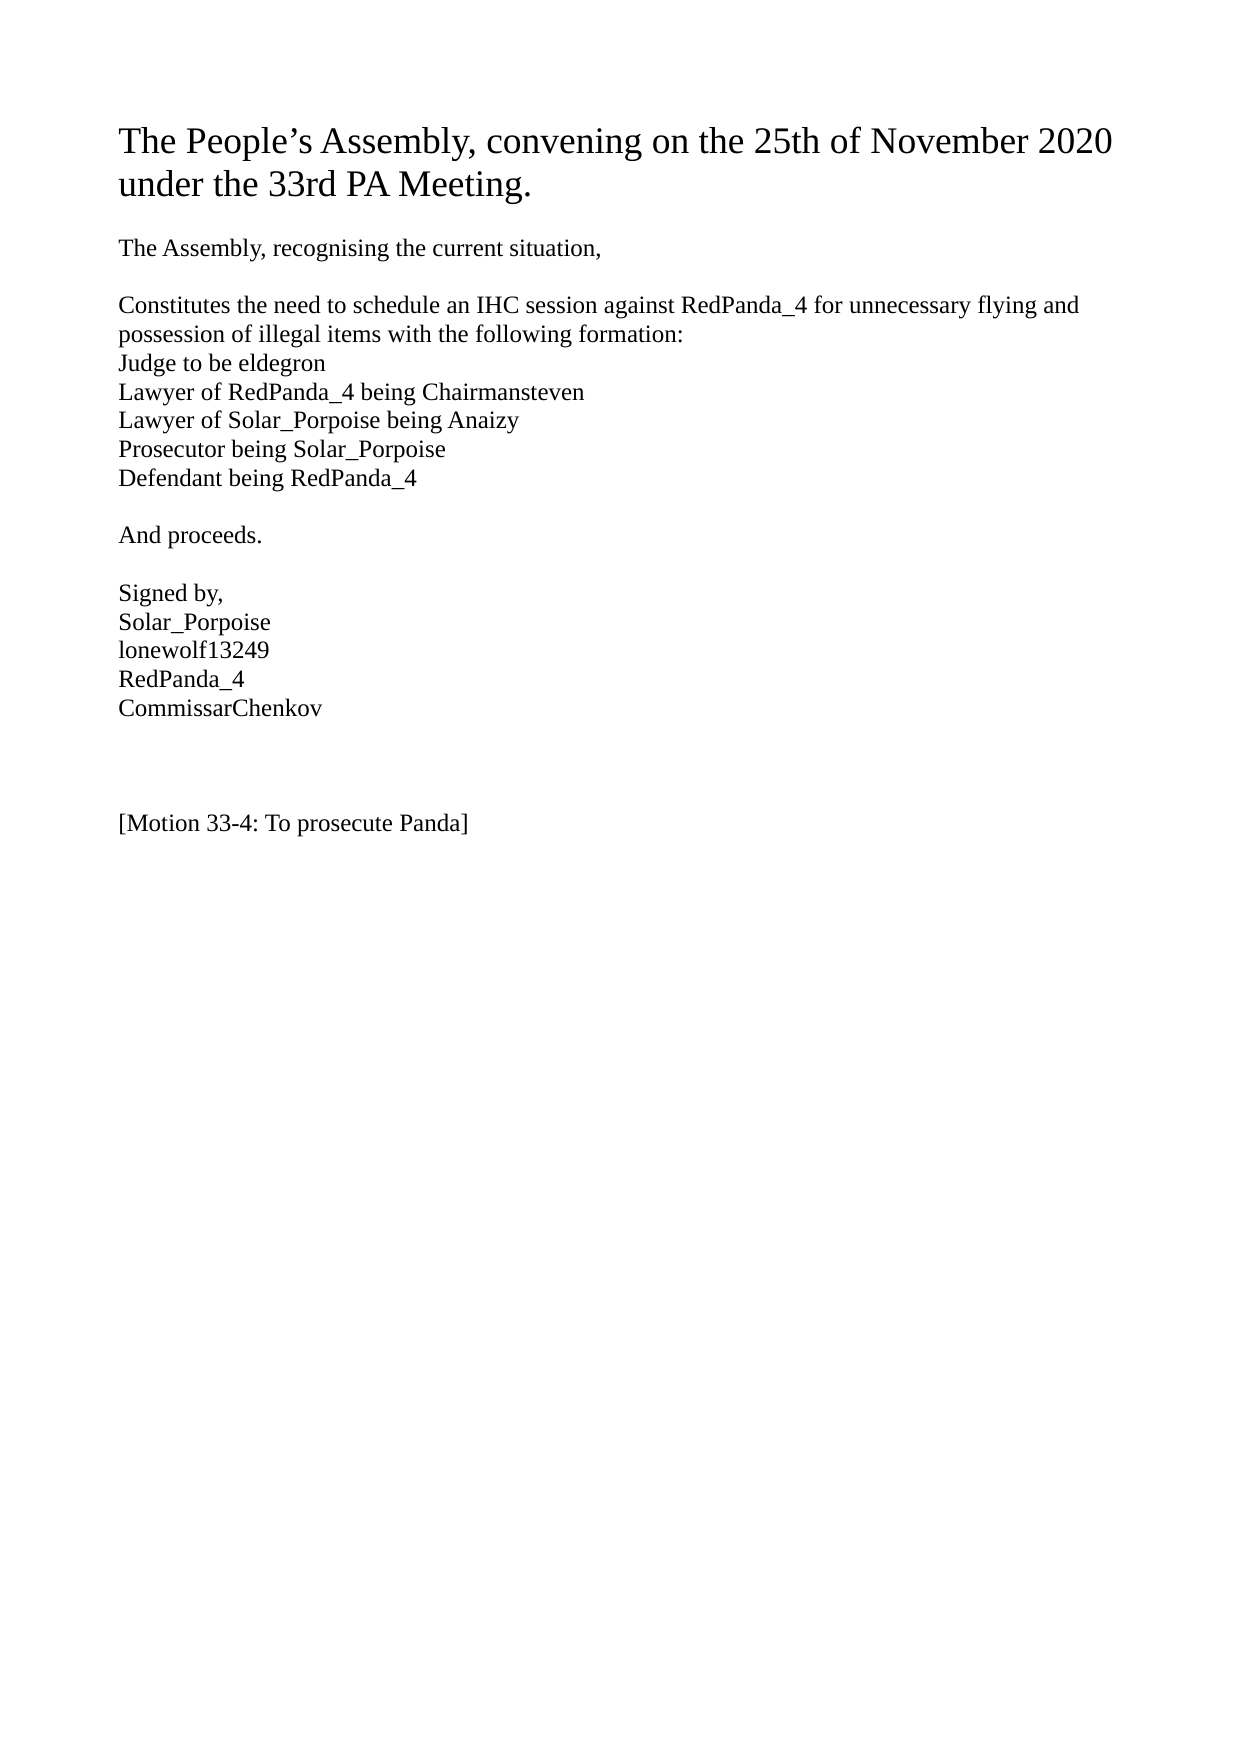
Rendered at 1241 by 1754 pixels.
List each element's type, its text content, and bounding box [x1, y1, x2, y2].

text lonewolf13249 [118, 636, 1122, 664]
text Lawyer of Solar_Porpoise being Anaizy [118, 406, 1122, 434]
text RedPanda_4 [118, 664, 1122, 693]
text Defendant being RedPanda_4 [118, 463, 1122, 492]
text The Assembly, recognising the current situation, [118, 233, 1122, 262]
text The People’s Assembly, convening on the 25th of November 2020 under the 33rd PA Meeting. [118, 118, 1122, 204]
text Lawyer of RedPanda_4 being Chairmansteven [118, 377, 1122, 406]
text Judge to be eldegron [118, 348, 1122, 377]
text And proceeds. [118, 521, 1122, 549]
text [Motion 33-4: To prosecute Panda] [118, 808, 1122, 837]
text Signed by, [118, 578, 1122, 607]
text Constitutes the need to schedule an IHC session against RedPanda_4 for unnecessary flying and possession of illegal items with the following formation: [118, 291, 1122, 348]
text CommissarChenkov [118, 693, 1122, 722]
text Solar_Porpoise [118, 607, 1122, 636]
text Prosecutor being Solar_Porpoise [118, 434, 1122, 463]
